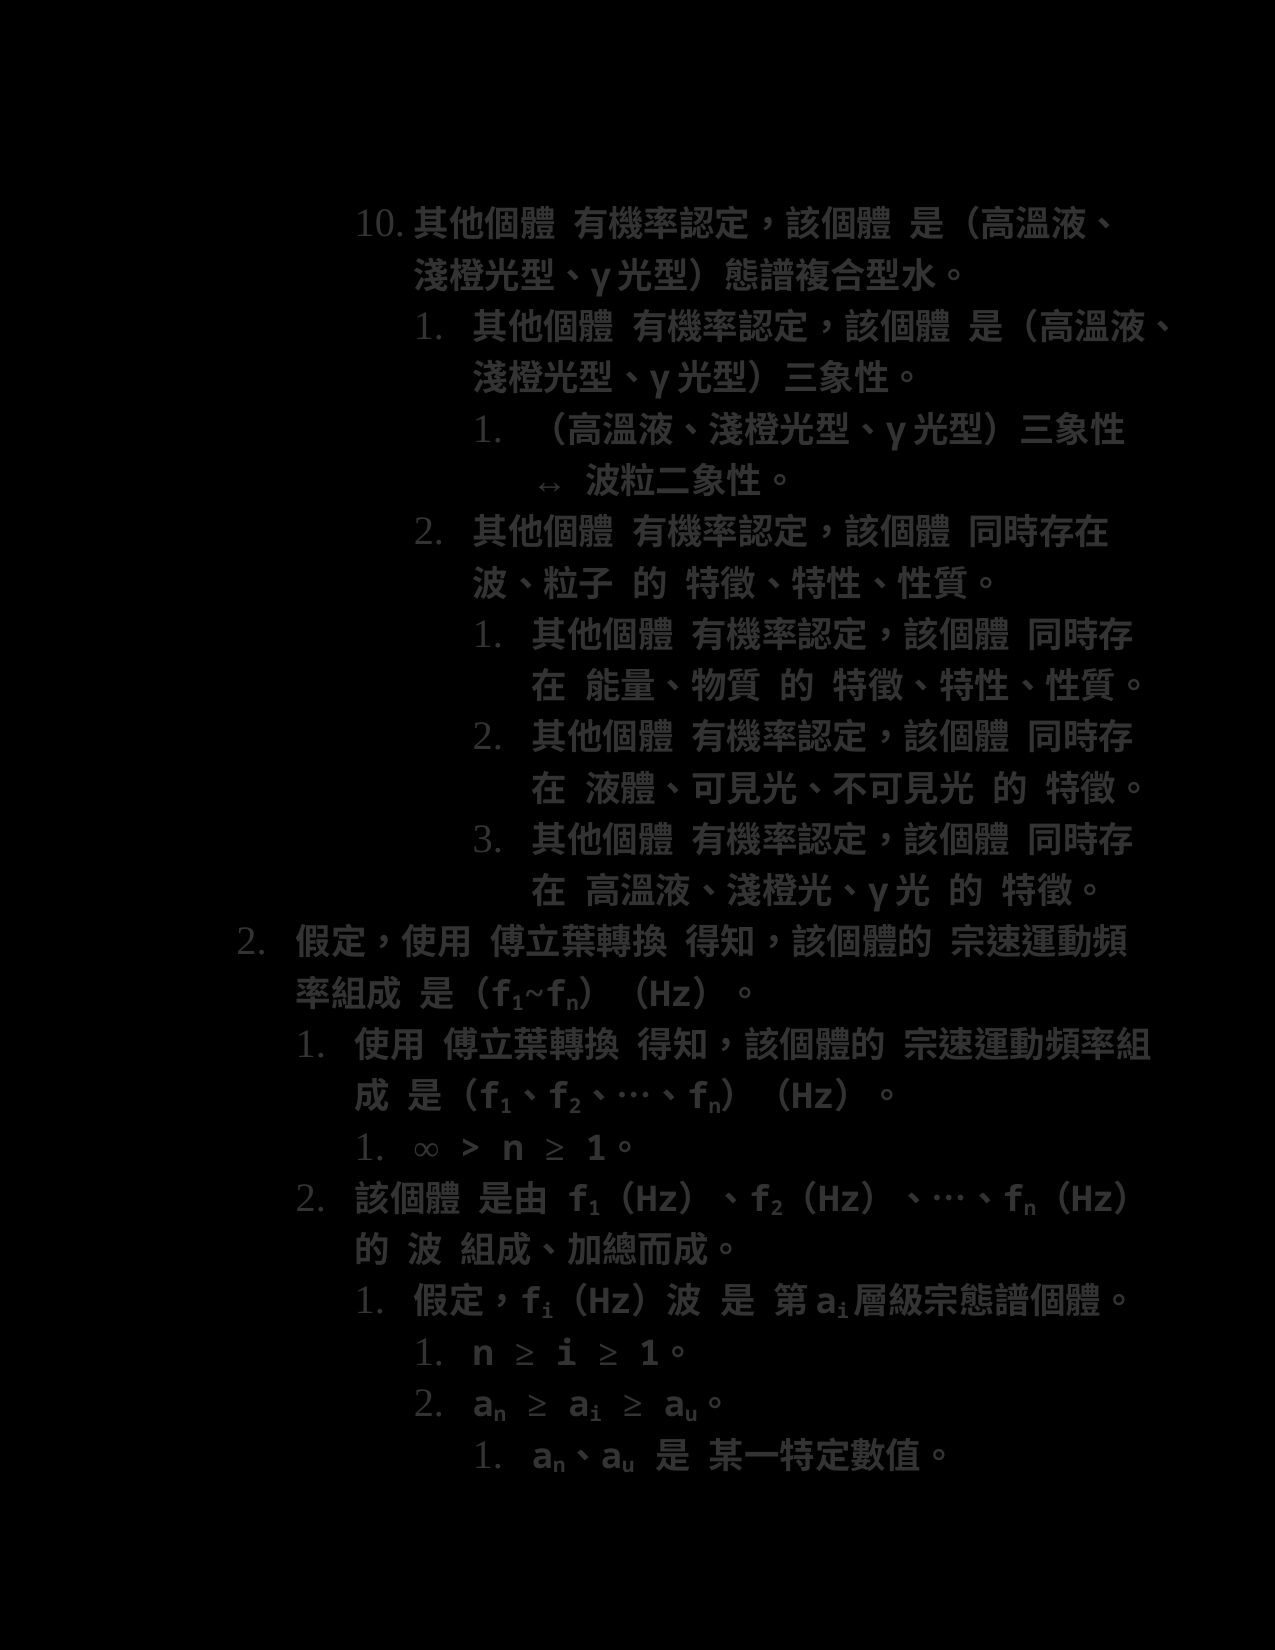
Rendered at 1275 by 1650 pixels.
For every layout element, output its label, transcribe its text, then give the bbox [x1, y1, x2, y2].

list 其他個體 有機率認定，該個體 是（高溫液、淺橙光型、γ光型）三象性。 [413, 298, 1157, 401]
list an ≥ ai ≥ au。 [413, 1376, 1157, 1427]
list 其他個體 有機率認定，該個體 同時存在 能量、物質 的 特徵、特性、性質。 [472, 606, 1157, 709]
list 假定，使用 傅立葉轉換 得知，該個體的 宗速運動頻率組成 是（f1~fn）（Hz）。 [236, 914, 1157, 1016]
list 使用 傅立葉轉換 得知，該個體的 宗速運動頻率組成 是（f1、f2、…、fn）（Hz）。 [295, 1016, 1157, 1119]
list （高溫液、淺橙光型、γ光型）三象性 ↔ 波粒二象性。 [472, 401, 1157, 504]
list 其他個體 有機率認定，該個體 是（高溫液、淺橙光型、γ光型）態譜複合型水。 [354, 196, 1157, 298]
list ∞ > n ≥ 1。 [354, 1119, 1157, 1170]
list 其他個體 有機率認定，該個體 同時存在 液體、可見光、不可見光 的 特徵。 [472, 709, 1157, 811]
list 假定，fi（Hz）波 是 第ai層級宗態譜個體。 [354, 1273, 1157, 1324]
list n ≥ i ≥ 1。 [413, 1324, 1157, 1376]
list 其他個體 有機率認定，該個體 同時存在 高溫液、淺橙光、γ光 的 特徵。 [472, 811, 1157, 914]
list 該個體 是由 f1（Hz）、f2（Hz）、…、fn（Hz）的 波 組成、加總而成。 [295, 1170, 1157, 1273]
list an、au 是 某一特定數值。 [472, 1427, 1157, 1478]
list 其他個體 有機率認定，該個體 同時存在 波、粒子 的 特徵、特性、性質。 [413, 504, 1157, 606]
